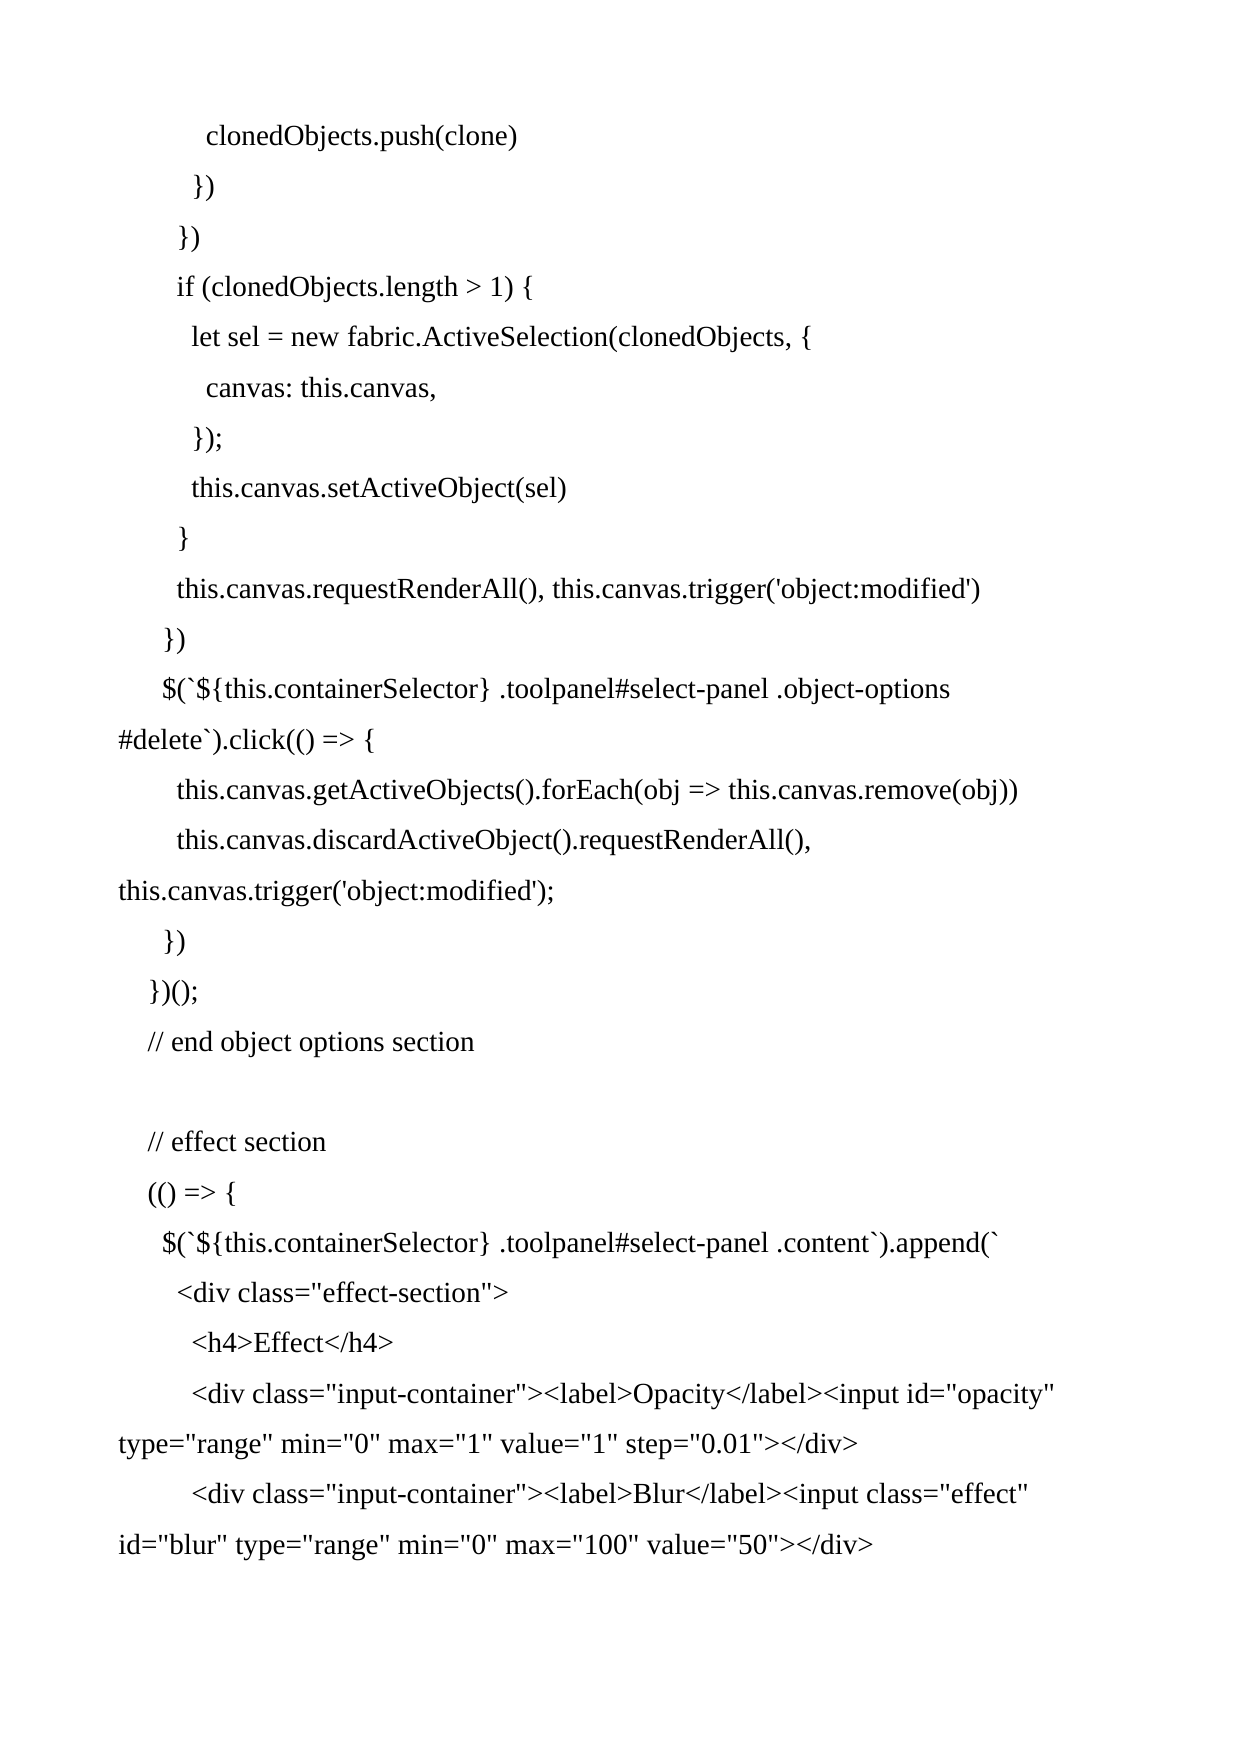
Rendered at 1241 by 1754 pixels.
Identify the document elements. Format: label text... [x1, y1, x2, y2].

text $(`${this.containerSelector} .toolpanel#select-panel .object-options #delete`).click(() => { [118, 672, 1122, 755]
text this.canvas.getActiveObjects().forEach(obj => this.canvas.remove(obj)) [118, 772, 1122, 806]
text this.canvas.setActiveObject(sel) [118, 470, 1122, 504]
text <div class="input-container"><label>Blur</label><input class="effect" id="blur" type="range" min="0" max="100" value="50"></div> [118, 1477, 1122, 1560]
text clonedObjects.push(clone) [118, 118, 1122, 152]
text }) [118, 219, 1122, 252]
text } [118, 521, 1122, 554]
text $(`${this.containerSelector} .toolpanel#select-panel .content`).append(` [118, 1225, 1122, 1258]
text this.canvas.discardActiveObject().requestRenderAll(), this.canvas.trigger('object:modified'); [118, 822, 1122, 906]
text }) [118, 621, 1122, 655]
text if (clonedObjects.length > 1) { [118, 269, 1122, 303]
text <div class="input-container"><label>Opacity</label><input id="opacity" type="range" min="0" max="1" value="1" step="0.01"></div> [118, 1376, 1122, 1460]
text })(); [118, 973, 1122, 1007]
text (() => { [118, 1175, 1122, 1208]
text }); [118, 420, 1122, 453]
text <div class="effect-section"> [118, 1275, 1122, 1309]
text // effect section [118, 1124, 1122, 1158]
text let sel = new fabric.ActiveSelection(clonedObjects, { [118, 319, 1122, 353]
text }) [118, 923, 1122, 957]
text }) [118, 168, 1122, 202]
text this.canvas.requestRenderAll(), this.canvas.trigger('object:modified') [118, 571, 1122, 604]
text <h4>Effect</h4> [118, 1326, 1122, 1359]
text canvas: this.canvas, [118, 370, 1122, 403]
text // end object options section [118, 1024, 1122, 1057]
